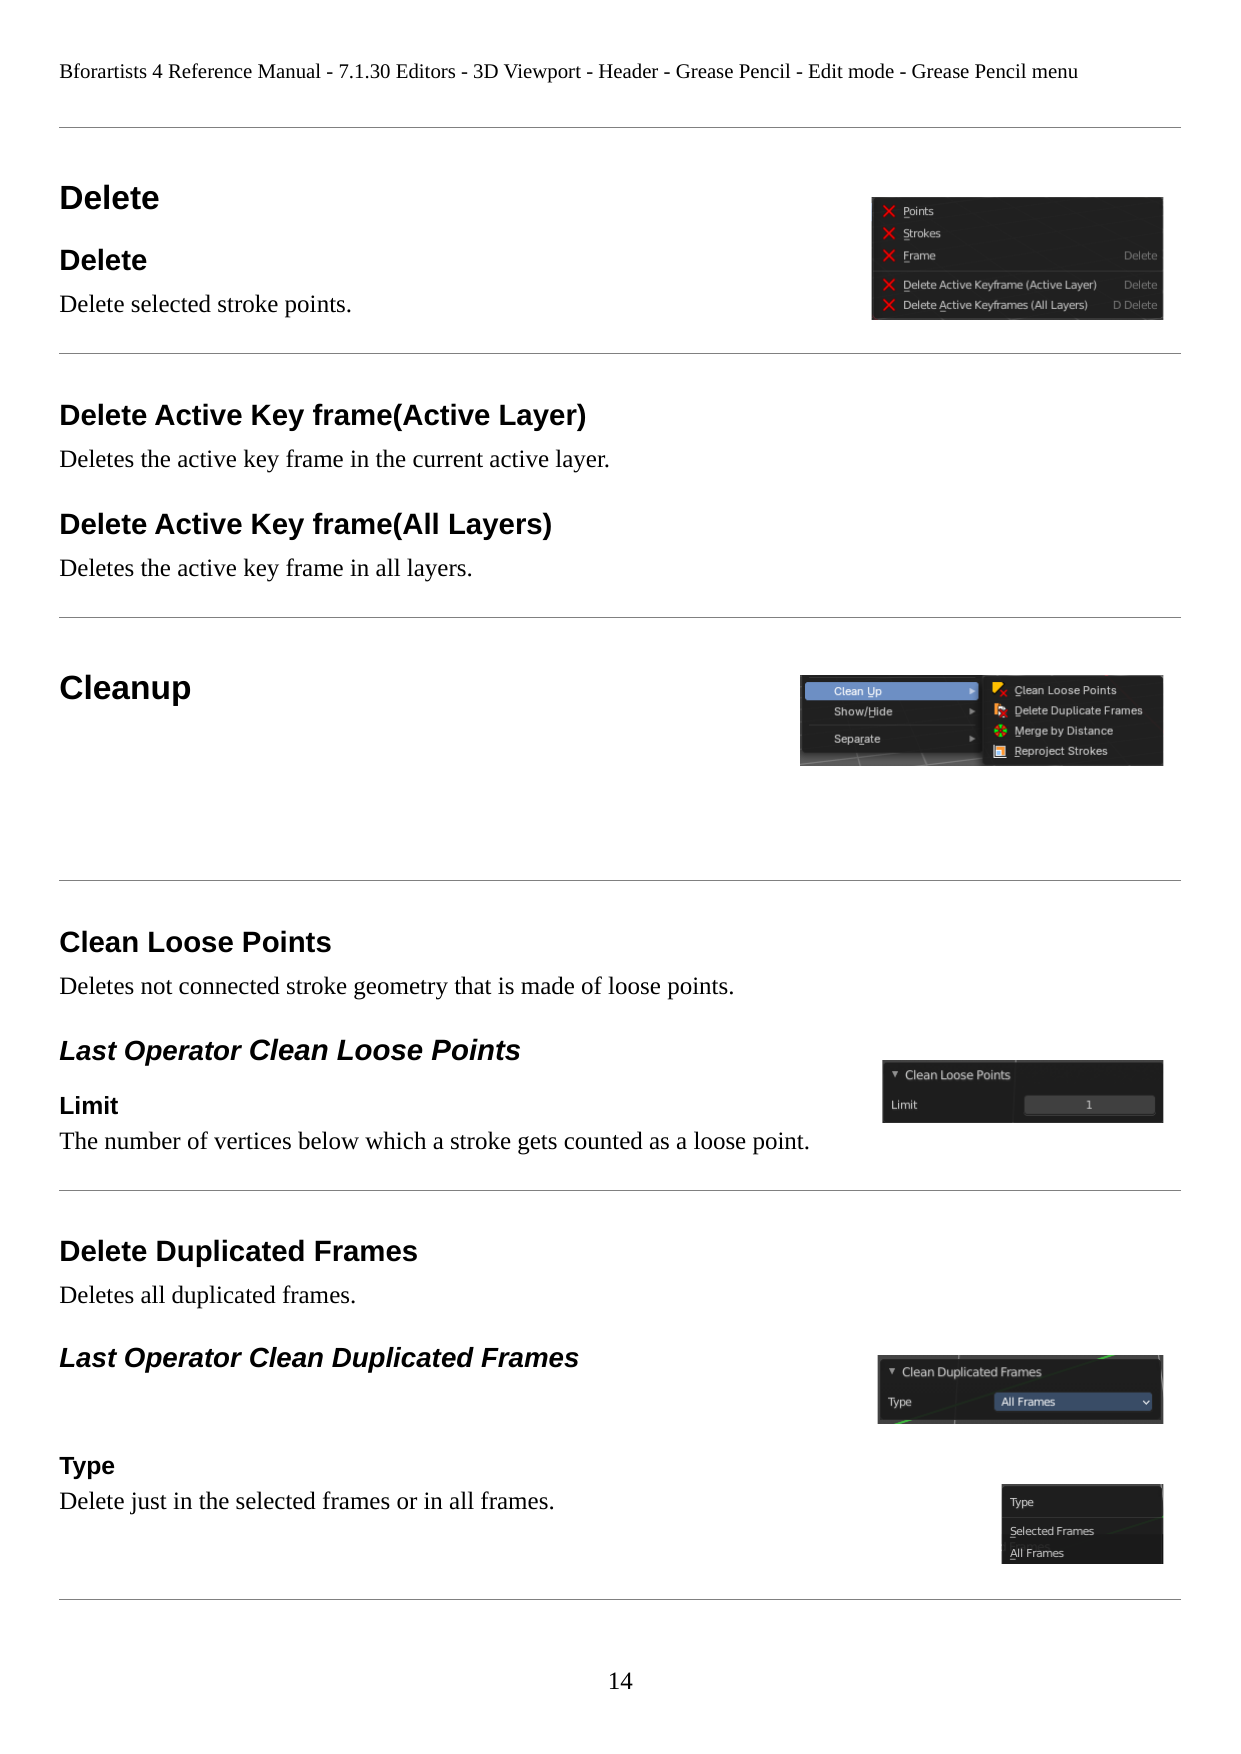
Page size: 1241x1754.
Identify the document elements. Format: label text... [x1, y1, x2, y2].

subtitle Delete Active Key frame(Active Layer) [59, 397, 1181, 431]
subtitle [1164, 243, 1181, 277]
picture [1001, 1484, 1164, 1564]
subtitle Cleanup [59, 668, 1181, 706]
picture [877, 1355, 1164, 1424]
picture [800, 675, 1164, 766]
text Deletes all duplicated frames. [59, 1280, 1181, 1309]
subtitle [1164, 1091, 1181, 1120]
subtitle Last Operator Clean Duplicated Frames [59, 1342, 1181, 1373]
subtitle Limit [59, 1091, 882, 1120]
subtitle Delete [59, 243, 871, 277]
subtitle Delete Duplicated Frames [59, 1234, 1181, 1268]
subtitle Clean Loose Points [59, 925, 1181, 958]
subtitle Delete [59, 178, 1181, 216]
text Deletes the active key frame in all layers. [59, 553, 1181, 582]
subtitle Type [59, 1451, 1181, 1480]
subtitle Last Operator Clean Loose Points [59, 1032, 1181, 1066]
picture [882, 1060, 1164, 1123]
subtitle Delete Active Key frame(All Layers) [59, 507, 1181, 541]
text Delete selected stroke points. [59, 289, 871, 318]
text Deletes not connected stroke geometry that is made of loose points. [59, 971, 1181, 1000]
picture [871, 197, 1164, 320]
text Delete just in the selected frames or in all frames. [59, 1486, 1001, 1515]
text Deletes the active key frame in the current active layer. [59, 444, 1181, 472]
text The number of vertices below which a stroke gets counted as a loose point. [59, 1126, 1181, 1155]
